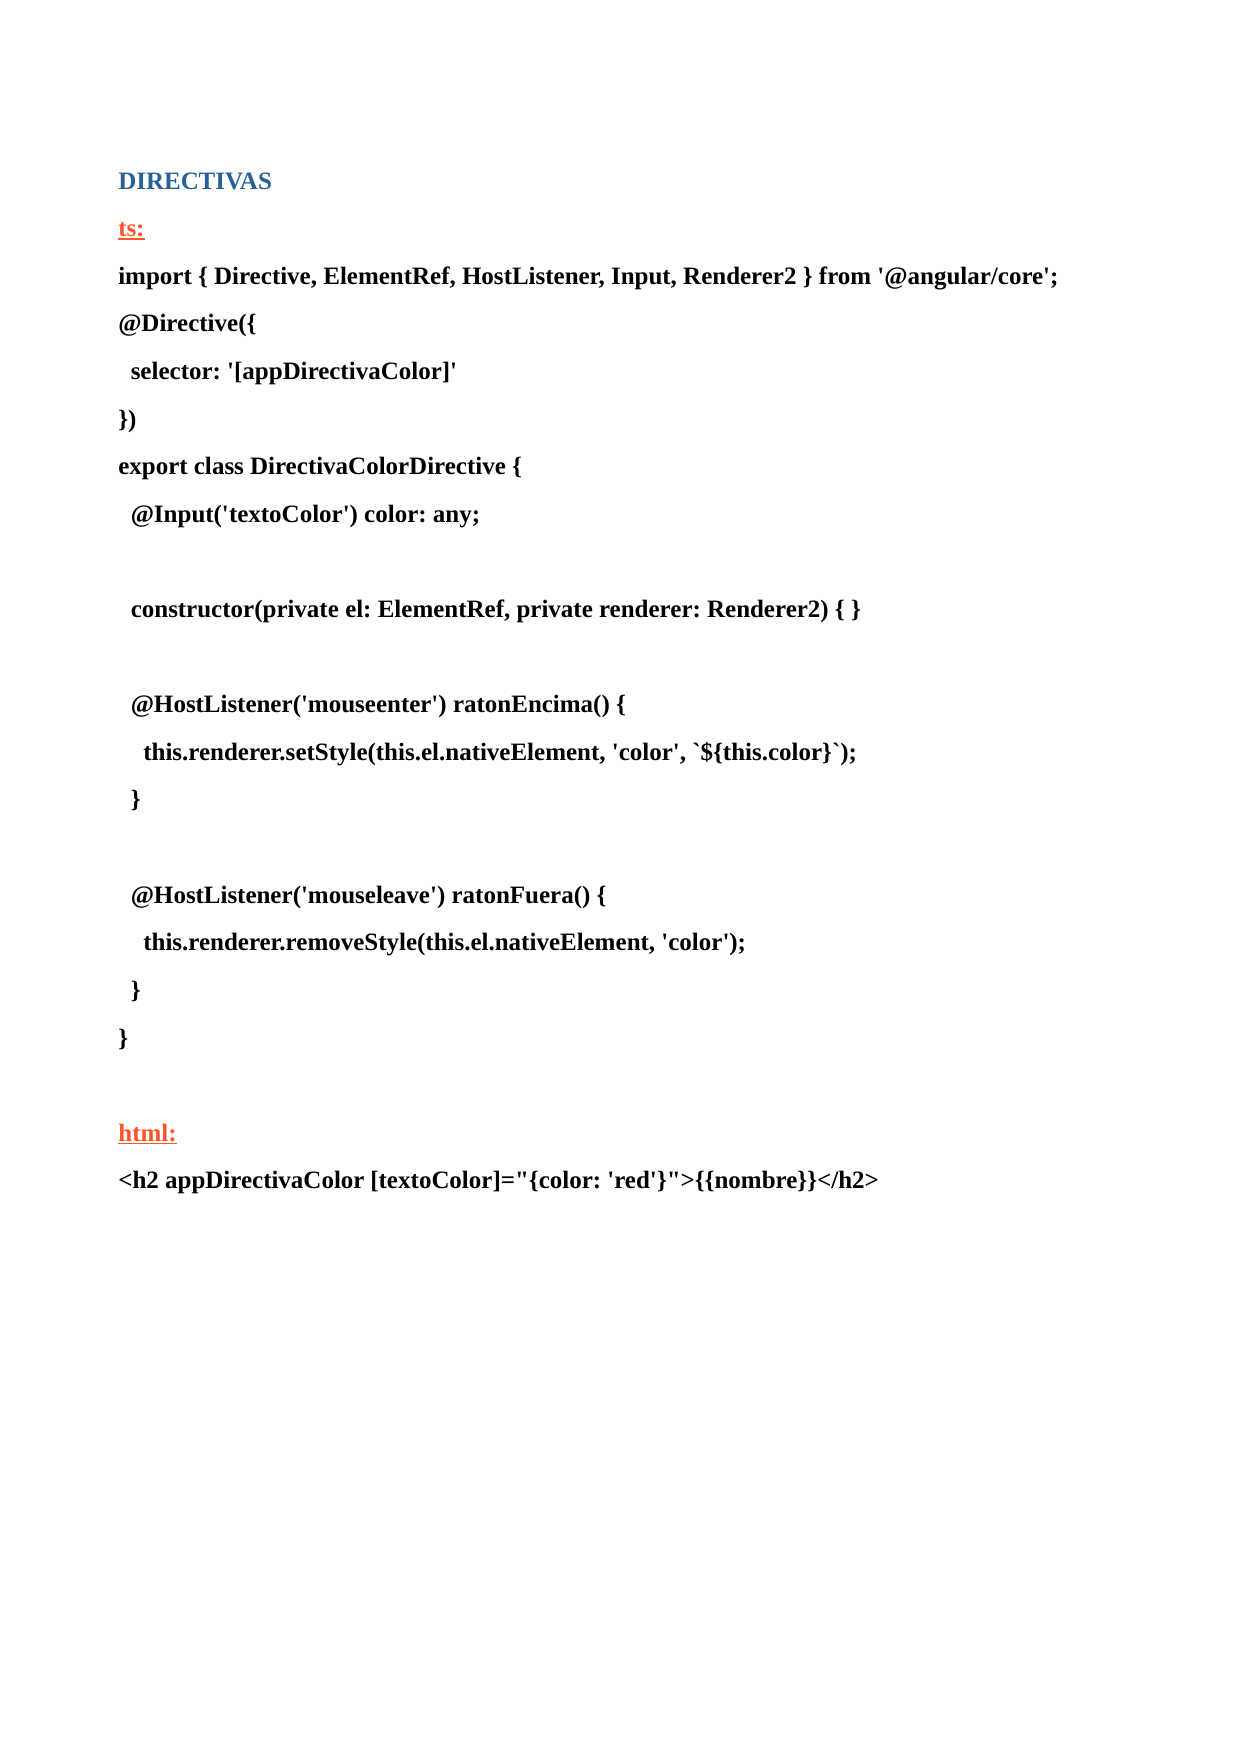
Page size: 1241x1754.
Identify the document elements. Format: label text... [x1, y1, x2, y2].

text import { Directive, ElementRef, HostListener, Input, Renderer2 } from '@angular/core'; [118, 261, 1122, 290]
text }) [118, 404, 1122, 432]
text @Directive({ [118, 308, 1122, 337]
text } [118, 784, 1122, 813]
text constructor(private el: ElementRef, private renderer: Renderer2) { } [118, 594, 1122, 623]
text @HostListener('mouseenter') ratonEncima() { [118, 689, 1122, 718]
text <h2 appDirectivaColor [textoColor]="{color: 'red'}">{{nombre}}</h2> [118, 1165, 1122, 1194]
text selector: '[appDirectivaColor]' [118, 356, 1122, 385]
text @Input('textoColor') color: any; [118, 499, 1122, 528]
text } [118, 975, 1122, 1004]
text @HostListener('mouseleave') ratonFuera() { [118, 880, 1122, 908]
text } [118, 1023, 1122, 1051]
text this.renderer.removeStyle(this.el.nativeElement, 'color'); [118, 927, 1122, 956]
text DIRECTIVAS [118, 166, 1122, 194]
text ts: [118, 213, 1122, 242]
text this.renderer.setStyle(this.el.nativeElement, 'color', `${this.color}`); [118, 737, 1122, 766]
text html: [118, 1118, 1122, 1147]
text export class DirectivaColorDirective { [118, 451, 1122, 480]
